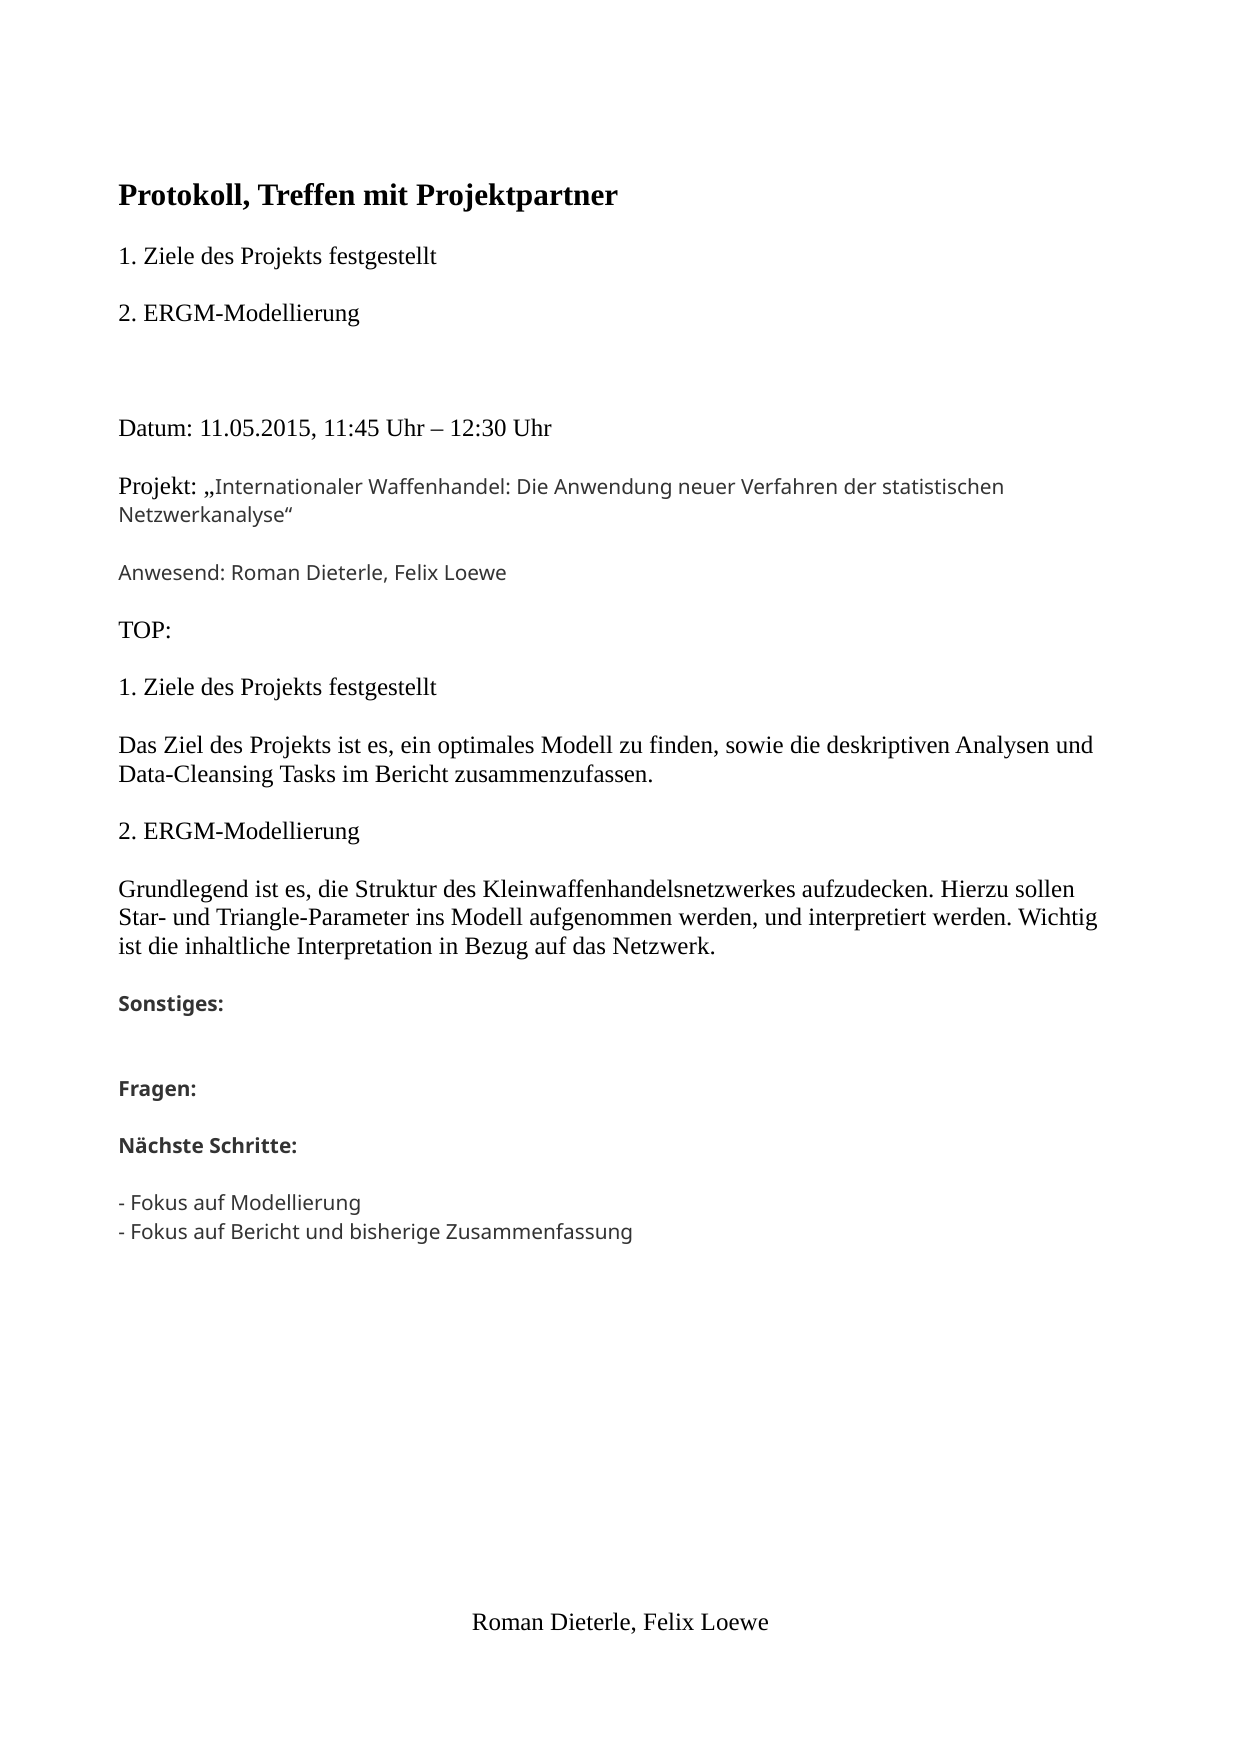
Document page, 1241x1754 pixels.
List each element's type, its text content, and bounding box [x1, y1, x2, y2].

text - Fokus auf Modellierung [118, 1188, 1122, 1217]
text TOP: [118, 615, 1122, 644]
text Das Ziel des Projekts ist es, ein optimales Modell zu finden, sowie die deskriptiven Analysen und Data-Cleansing Tasks im Bericht zusammenzufassen. [118, 730, 1122, 787]
text 1. Ziele des Projekts festgestellt [118, 241, 1122, 270]
text Nächste Schritte: [118, 1131, 1122, 1159]
text 2. ERGM-Modellierung [118, 298, 1122, 327]
text Anwesend: Roman Dieterle, Felix Loewe [118, 558, 1122, 586]
text Fragen: [118, 1074, 1122, 1102]
text Projekt: „Internationaler Waffenhandel: Die Anwendung neuer Verfahren der statistischen Netzwerkanalyse“ [118, 471, 1122, 529]
text Datum: 11.05.2015, 11:45 Uhr – 12:30 Uhr [118, 413, 1122, 442]
text Grundlegend ist es, die Struktur des Kleinwaffenhandelsnetzwerkes aufzudecken. Hierzu sollen Star- und Triangle-Parameter ins Modell aufgenommen werden, und interpretiert werden. Wichtig ist die inhaltliche Interpretation in Bezug auf das Netzwerk. [118, 874, 1122, 960]
text - Fokus auf Bericht und bisherige Zusammenfassung [118, 1217, 1122, 1245]
text Protokoll, Treffen mit Projektpartner [118, 176, 1122, 212]
text 1. Ziele des Projekts festgestellt [118, 672, 1122, 701]
text Sonstiges: [118, 989, 1122, 1017]
text 2. ERGM-Modellierung [118, 816, 1122, 845]
